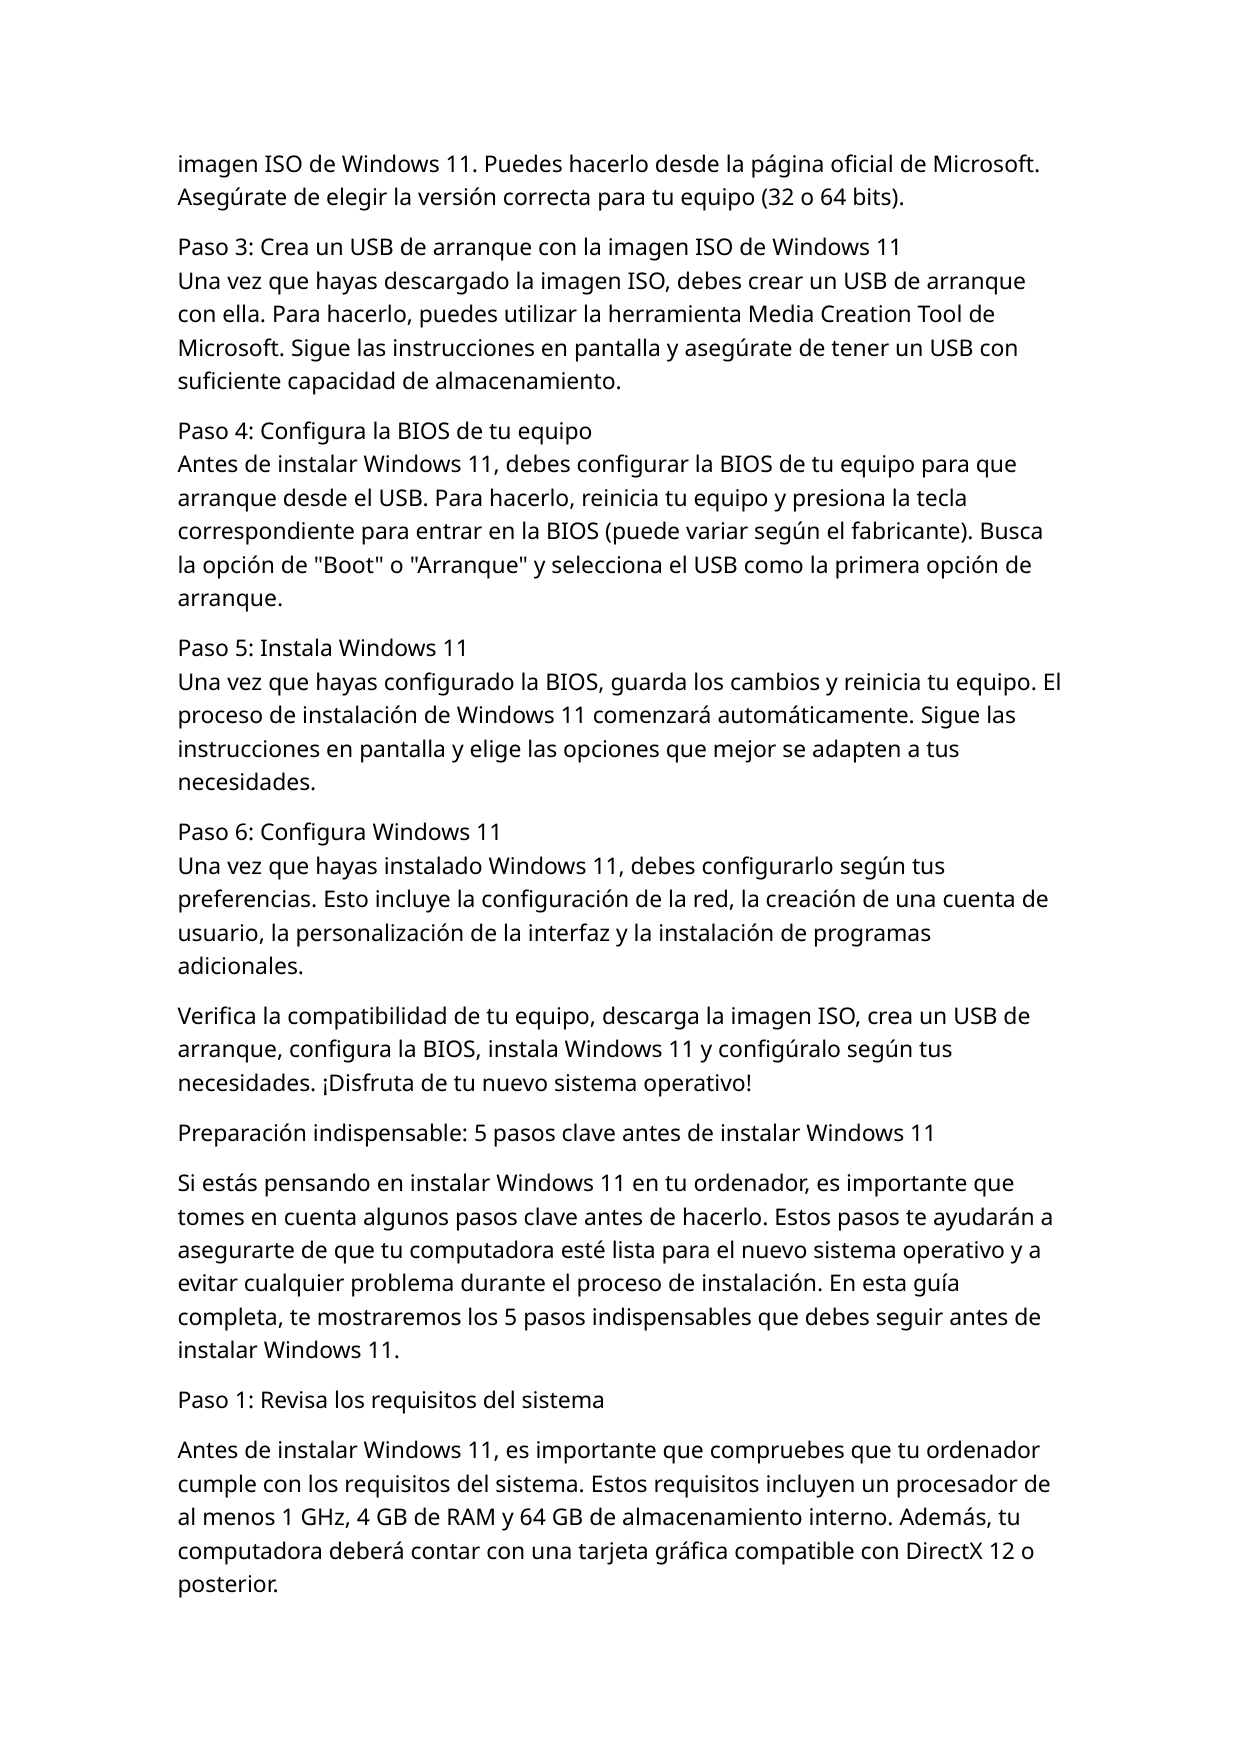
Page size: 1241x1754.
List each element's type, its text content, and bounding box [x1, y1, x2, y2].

text Paso 5: Instala Windows 11 Una vez que hayas configurado la BIOS, guarda los cambios y reinicia tu equipo. El proceso de instalación de Windows 11 comenzará automáticamente. Sigue las instrucciones en pantalla y elige las opciones que mejor se adapten a tus necesidades. [177, 632, 1063, 797]
text Paso 4: Configura la BIOS de tu equipo Antes de instalar Windows 11, debes configurar la BIOS de tu equipo para que arranque desde el USB. Para hacerlo, reinicia tu equipo y presiona la tecla correspondiente para entrar en la BIOS (puede variar según el fabricante). Busca la opción de "Boot" o "Arranque" y selecciona el USB como la primera opción de arranque. [177, 415, 1063, 613]
text imagen ISO de Windows 11. Puedes hacerlo desde la página oficial de Microsoft. Asegúrate de elegir la versión correcta para tu equipo (32 o 64 bits). [177, 148, 1063, 212]
text Paso 1: Revisa los requisitos del sistema [177, 1384, 1063, 1416]
text Preparación indispensable: 5 pasos clave antes de instalar Windows 11 [177, 1117, 1063, 1148]
text Verifica la compatibilidad de tu equipo, descarga la imagen ISO, crea un USB de arranque, configura la BIOS, instala Windows 11 y configúralo según tus necesidades. ¡Disfruta de tu nuevo sistema operativo! [177, 1000, 1063, 1098]
text Antes de instalar Windows 11, es importante que compruebes que tu ordenador cumple con los requisitos del sistema. Estos requisitos incluyen un procesador de al menos 1 GHz, 4 GB de RAM y 64 GB de almacenamiento interno. Además, tu computadora deberá contar con una tarjeta gráfica compatible con DirectX 12 o posterior. [177, 1434, 1063, 1599]
text Paso 6: Configura Windows 11 Una vez que hayas instalado Windows 11, debes configurarlo según tus preferencias. Esto incluye la configuración de la red, la creación de una cuenta de usuario, la personalización de la interfaz y la instalación de programas adicionales. [177, 816, 1063, 981]
text Paso 3: Crea un USB de arranque con la imagen ISO de Windows 11 Una vez que hayas descargado la imagen ISO, debes crear un USB de arranque con ella. Para hacerlo, puedes utilizar la herramienta Media Creation Tool de Microsoft. Sigue las instrucciones en pantalla y asegúrate de tener un USB con suficiente capacidad de almacenamiento. [177, 231, 1063, 396]
text Si estás pensando en instalar Windows 11 en tu ordenador, es importante que tomes en cuenta algunos pasos clave antes de hacerlo. Estos pasos te ayudarán a asegurarte de que tu computadora esté lista para el nuevo sistema operativo y a evitar cualquier problema durante el proceso de instalación. En esta guía completa, te mostraremos los 5 pasos indispensables que debes seguir antes de instalar Windows 11. [177, 1167, 1063, 1366]
